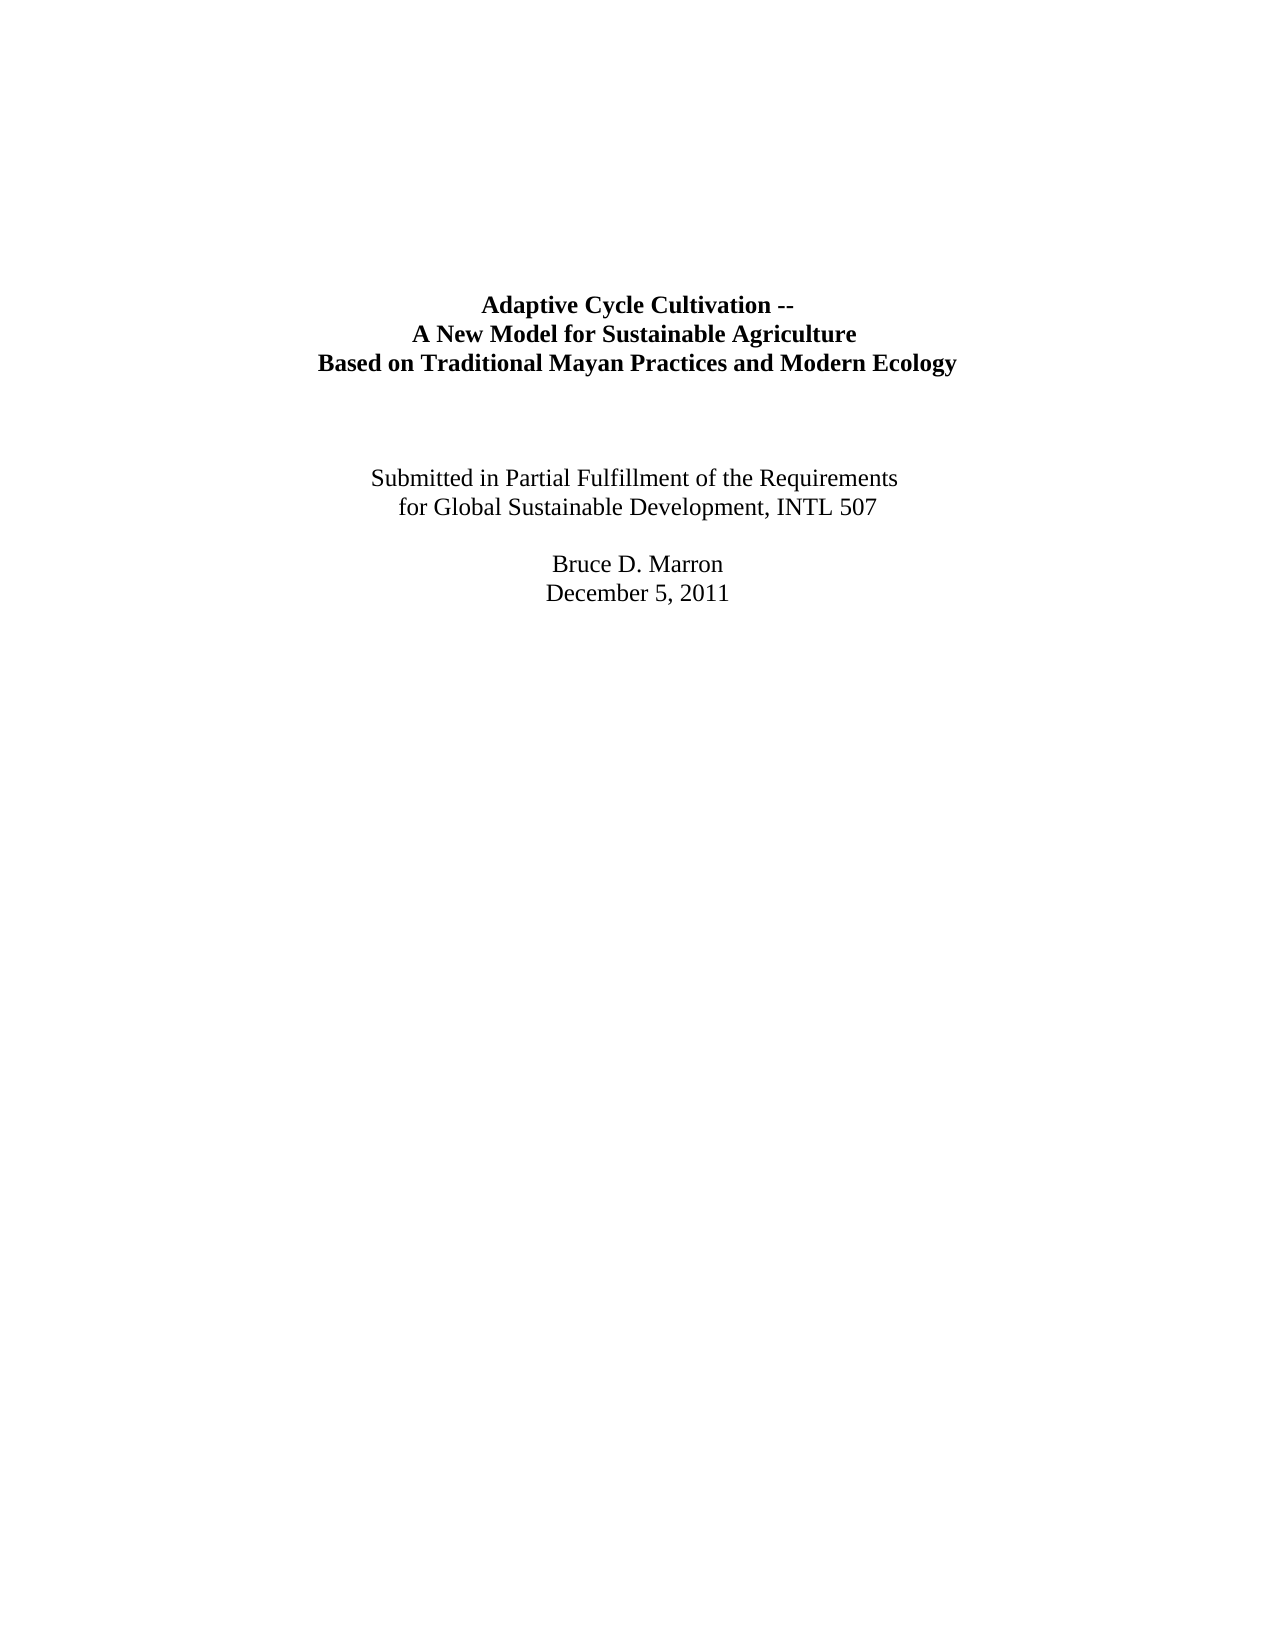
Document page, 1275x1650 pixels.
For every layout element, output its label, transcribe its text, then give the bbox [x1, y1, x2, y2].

text Based on Traditional Mayan Practices and Modern Ecology [97, 348, 1177, 377]
text for Global Sustainable Development, INTL 507 [97, 492, 1177, 521]
text A New Model for Sustainable Agriculture [97, 319, 1177, 348]
text December 5, 2011 [97, 578, 1177, 607]
text Bruce D. Marron [97, 549, 1177, 578]
text Submitted in Partial Fulfillment of the Requirements [97, 463, 1177, 492]
text Adaptive Cycle Cultivation -- [97, 291, 1177, 319]
